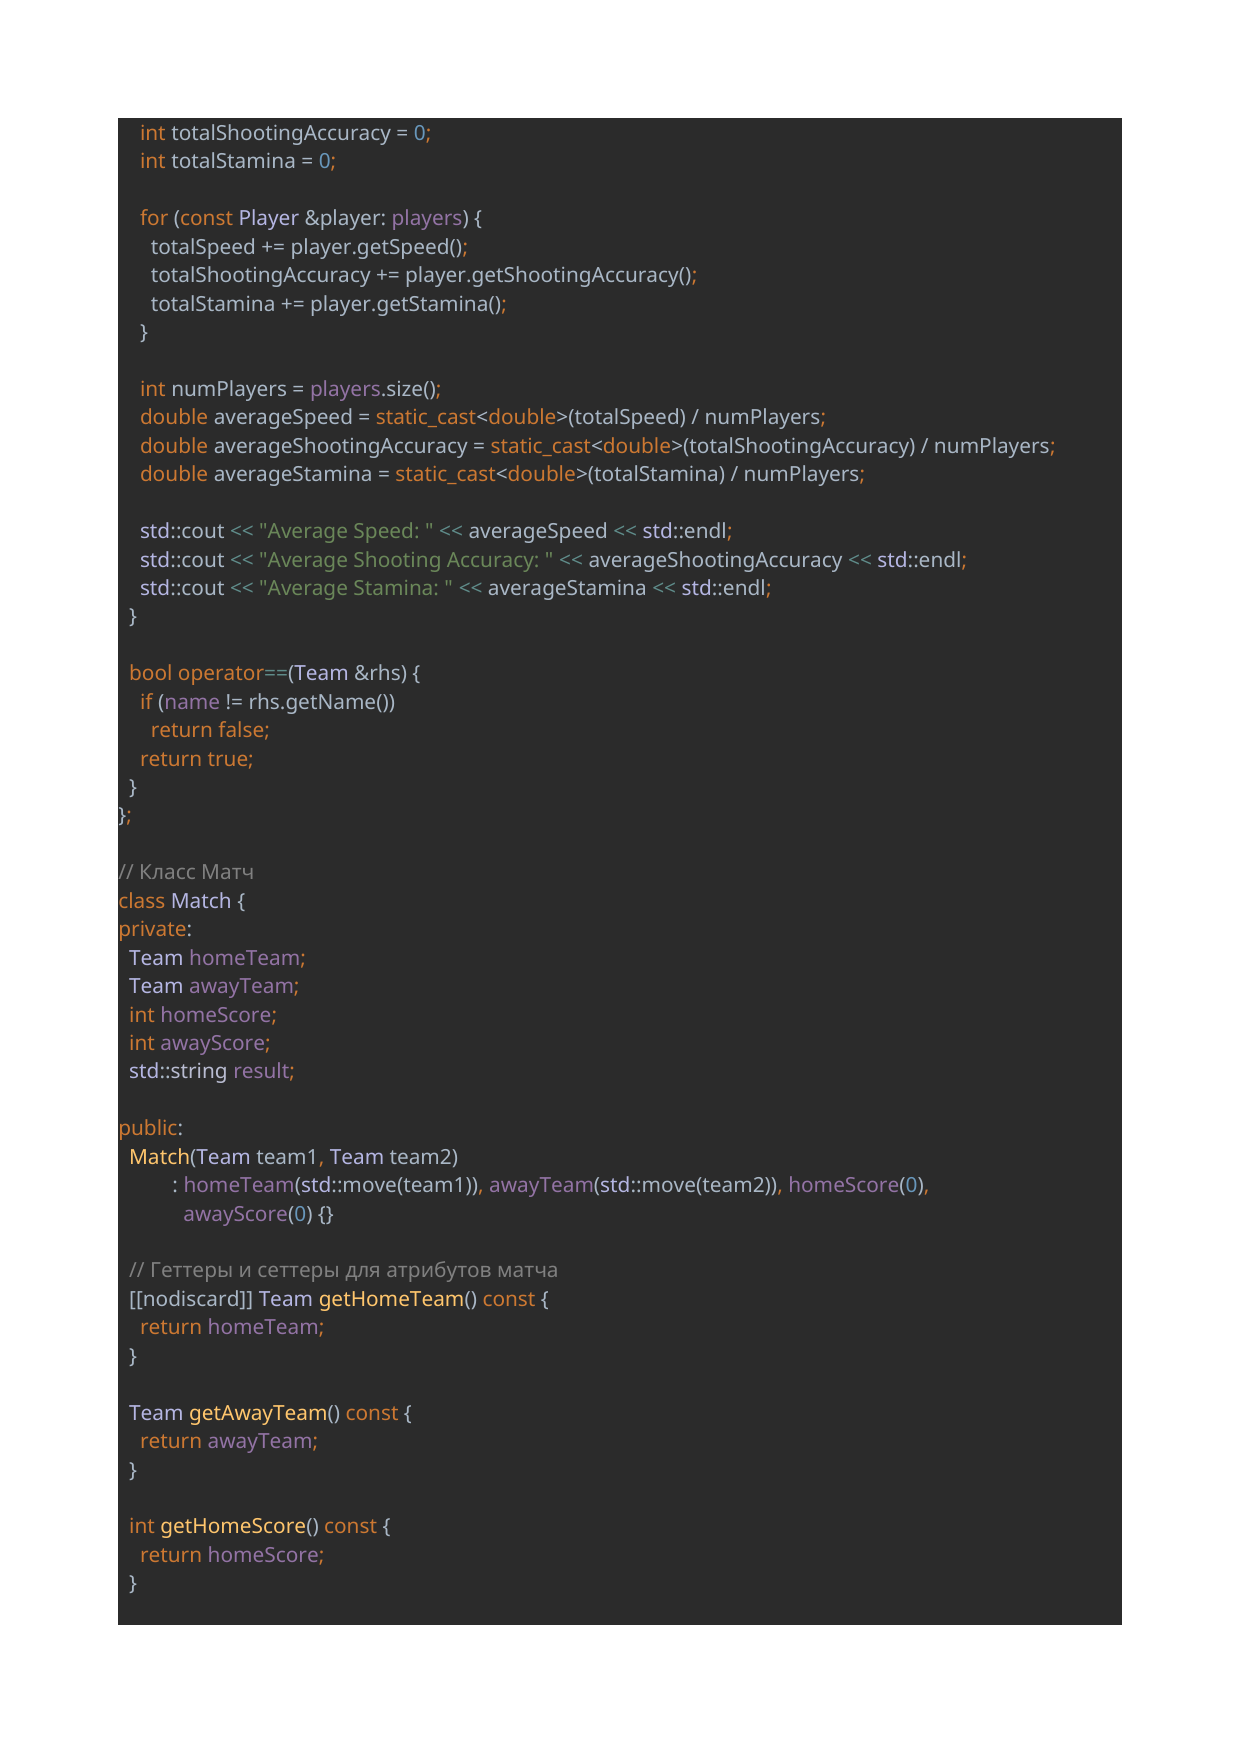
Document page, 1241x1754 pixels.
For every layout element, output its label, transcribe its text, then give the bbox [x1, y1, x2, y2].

text int totalShootingAccuracy = 0; int totalStamina = 0; for (const Player &player: players) { totalSpeed += player.getSpeed(); totalShootingAccuracy += player.getShootingAccuracy(); totalStamina += player.getStamina(); } int numPlayers = players.size(); double averageSpeed = static_cast<double>(totalSpeed) / numPlayers; double averageShootingAccuracy = static_cast<double>(totalShootingAccuracy) / numPlayers; double averageStamina = static_cast<double>(totalStamina) / numPlayers; std::cout << "Average Speed: " << averageSpeed << std::endl; std::cout << "Average Shooting Accuracy: " << averageShootingAccuracy << std::endl; std::cout << "Average Stamina: " << averageStamina << std::endl; } bool operator==(Team &rhs) { if (name != rhs.getName()) return false; return true; } }; // Класс Матч class Match { private: Team homeTeam; Team awayTeam; int homeScore; int awayScore; std::string result; public: Match(Team team1, Team team2) : homeTeam(std::move(team1)), awayTeam(std::move(team2)), homeScore(0), awayScore(0) {} // Геттеры и сеттеры для атрибутов матча [[nodiscard]] Team getHomeTeam() const { return homeTeam; } Team getAwayTeam() const { return awayTeam; } int getHomeScore() const { return homeScore; } [118, 118, 1122, 1625]
